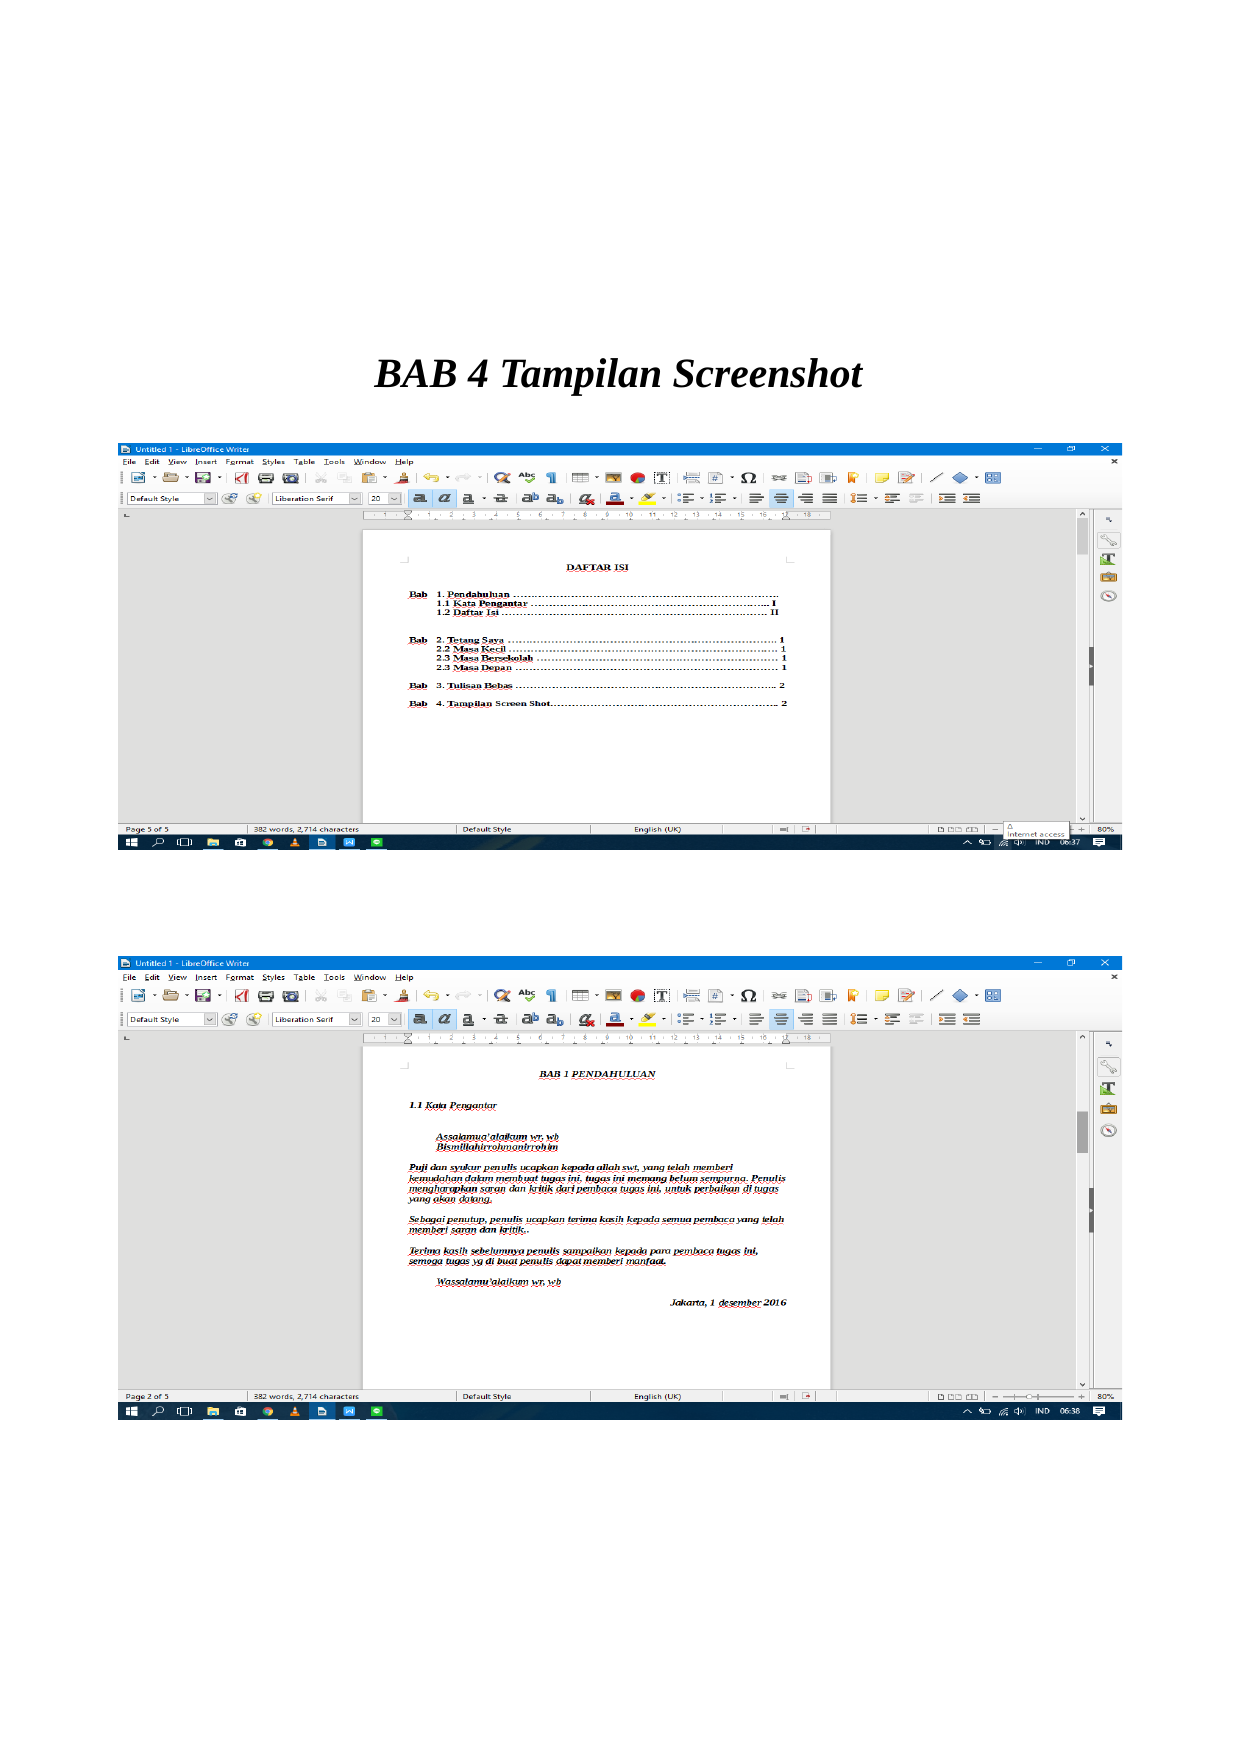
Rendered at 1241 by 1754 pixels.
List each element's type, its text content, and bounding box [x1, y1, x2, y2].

text BAB 4 Tampilan Screenshot [118, 348, 1122, 396]
picture [118, 956, 1123, 1420]
picture [118, 443, 1123, 850]
